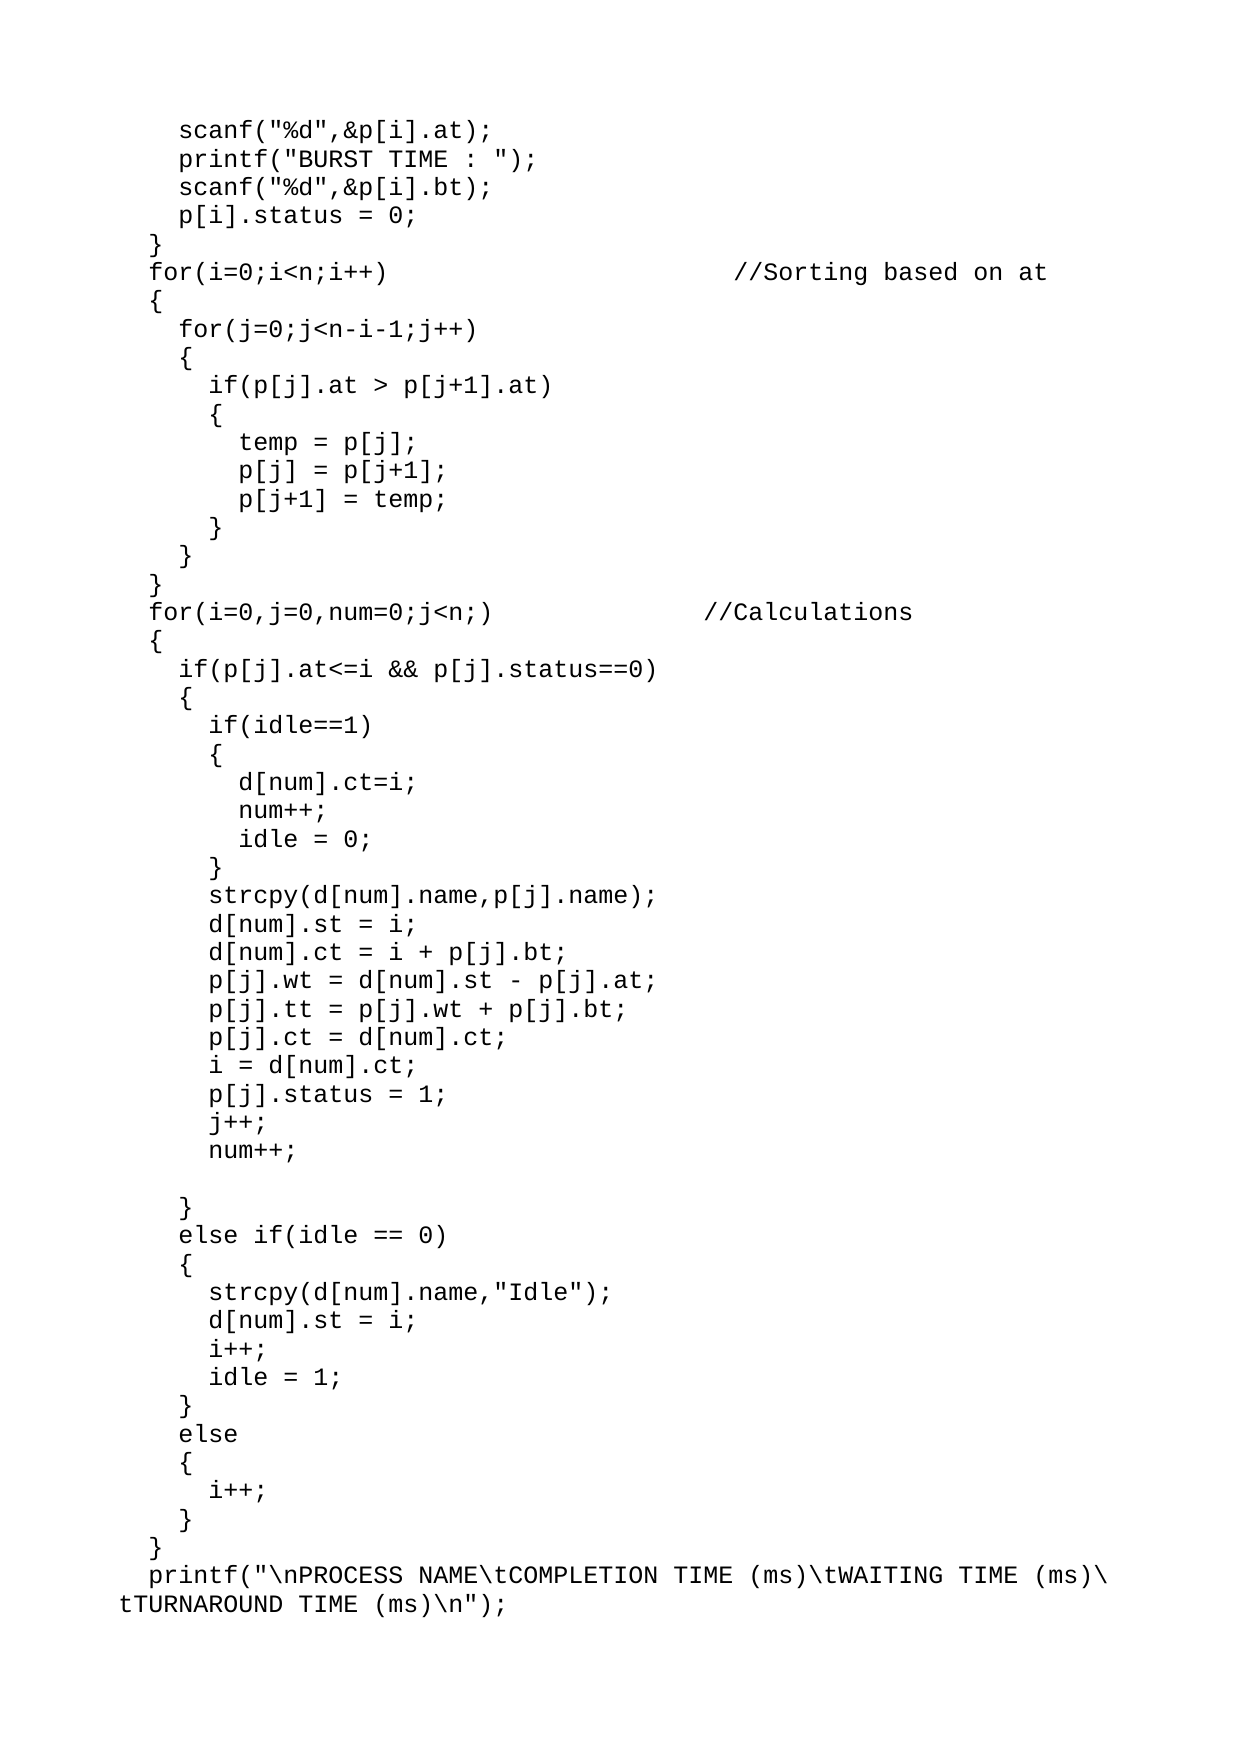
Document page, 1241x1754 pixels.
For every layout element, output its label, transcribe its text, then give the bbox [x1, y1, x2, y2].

text { [118, 685, 1122, 713]
text num++; [118, 1138, 1122, 1166]
text { [118, 628, 1122, 656]
text } [118, 515, 1122, 543]
text temp = p[j]; [118, 430, 1122, 458]
text if(p[j].at<=i && p[j].status==0) [118, 656, 1122, 685]
text idle = 1; [118, 1365, 1122, 1393]
text scanf("%d",&p[i].bt); [118, 175, 1122, 203]
text if(p[j].at > p[j+1].at) [118, 373, 1122, 401]
text p[j].status = 1; [118, 1081, 1122, 1110]
text printf("BURST TIME : "); [118, 146, 1122, 175]
text } [118, 855, 1122, 883]
text d[num].ct=i; [118, 770, 1122, 798]
text p[j+1] = temp; [118, 486, 1122, 515]
text p[i].status = 0; [118, 203, 1122, 231]
text { [118, 741, 1122, 770]
text { [118, 1251, 1122, 1280]
text { [118, 401, 1122, 430]
text num++; [118, 798, 1122, 826]
text p[j] = p[j+1]; [118, 458, 1122, 486]
text } [118, 571, 1122, 600]
text } [118, 231, 1122, 260]
text i = d[num].ct; [118, 1053, 1122, 1081]
text idle = 0; [118, 826, 1122, 855]
text } [118, 1535, 1122, 1563]
text { [118, 345, 1122, 373]
text d[num].st = i; [118, 1308, 1122, 1336]
text d[num].ct = i + p[j].bt; [118, 940, 1122, 968]
text strcpy(d[num].name,"Idle"); [118, 1280, 1122, 1308]
text printf("\nPROCESS NAME\tCOMPLETION TIME (ms)\tWAITING TIME (ms)\tTURNAROUND TIME (ms)\n"); [118, 1563, 1122, 1620]
text for(j=0;j<n-i-1;j++) [118, 316, 1122, 345]
text for(i=0,j=0,num=0;j<n;) //Calculations [118, 600, 1122, 628]
text for(i=0;i<n;i++) //Sorting based on at [118, 260, 1122, 288]
text else if(idle == 0) [118, 1223, 1122, 1251]
text { [118, 288, 1122, 316]
text d[num].st = i; [118, 911, 1122, 940]
text } [118, 1393, 1122, 1421]
text p[j].wt = d[num].st - p[j].at; [118, 968, 1122, 996]
text } [118, 1506, 1122, 1535]
text } [118, 1195, 1122, 1223]
text } [118, 543, 1122, 571]
text p[j].tt = p[j].wt + p[j].bt; [118, 996, 1122, 1025]
text j++; [118, 1110, 1122, 1138]
text scanf("%d",&p[i].at); [118, 118, 1122, 146]
text i++; [118, 1336, 1122, 1365]
text { [118, 1450, 1122, 1478]
text else [118, 1421, 1122, 1450]
text if(idle==1) [118, 713, 1122, 741]
text p[j].ct = d[num].ct; [118, 1025, 1122, 1053]
text strcpy(d[num].name,p[j].name); [118, 883, 1122, 911]
text i++; [118, 1478, 1122, 1506]
